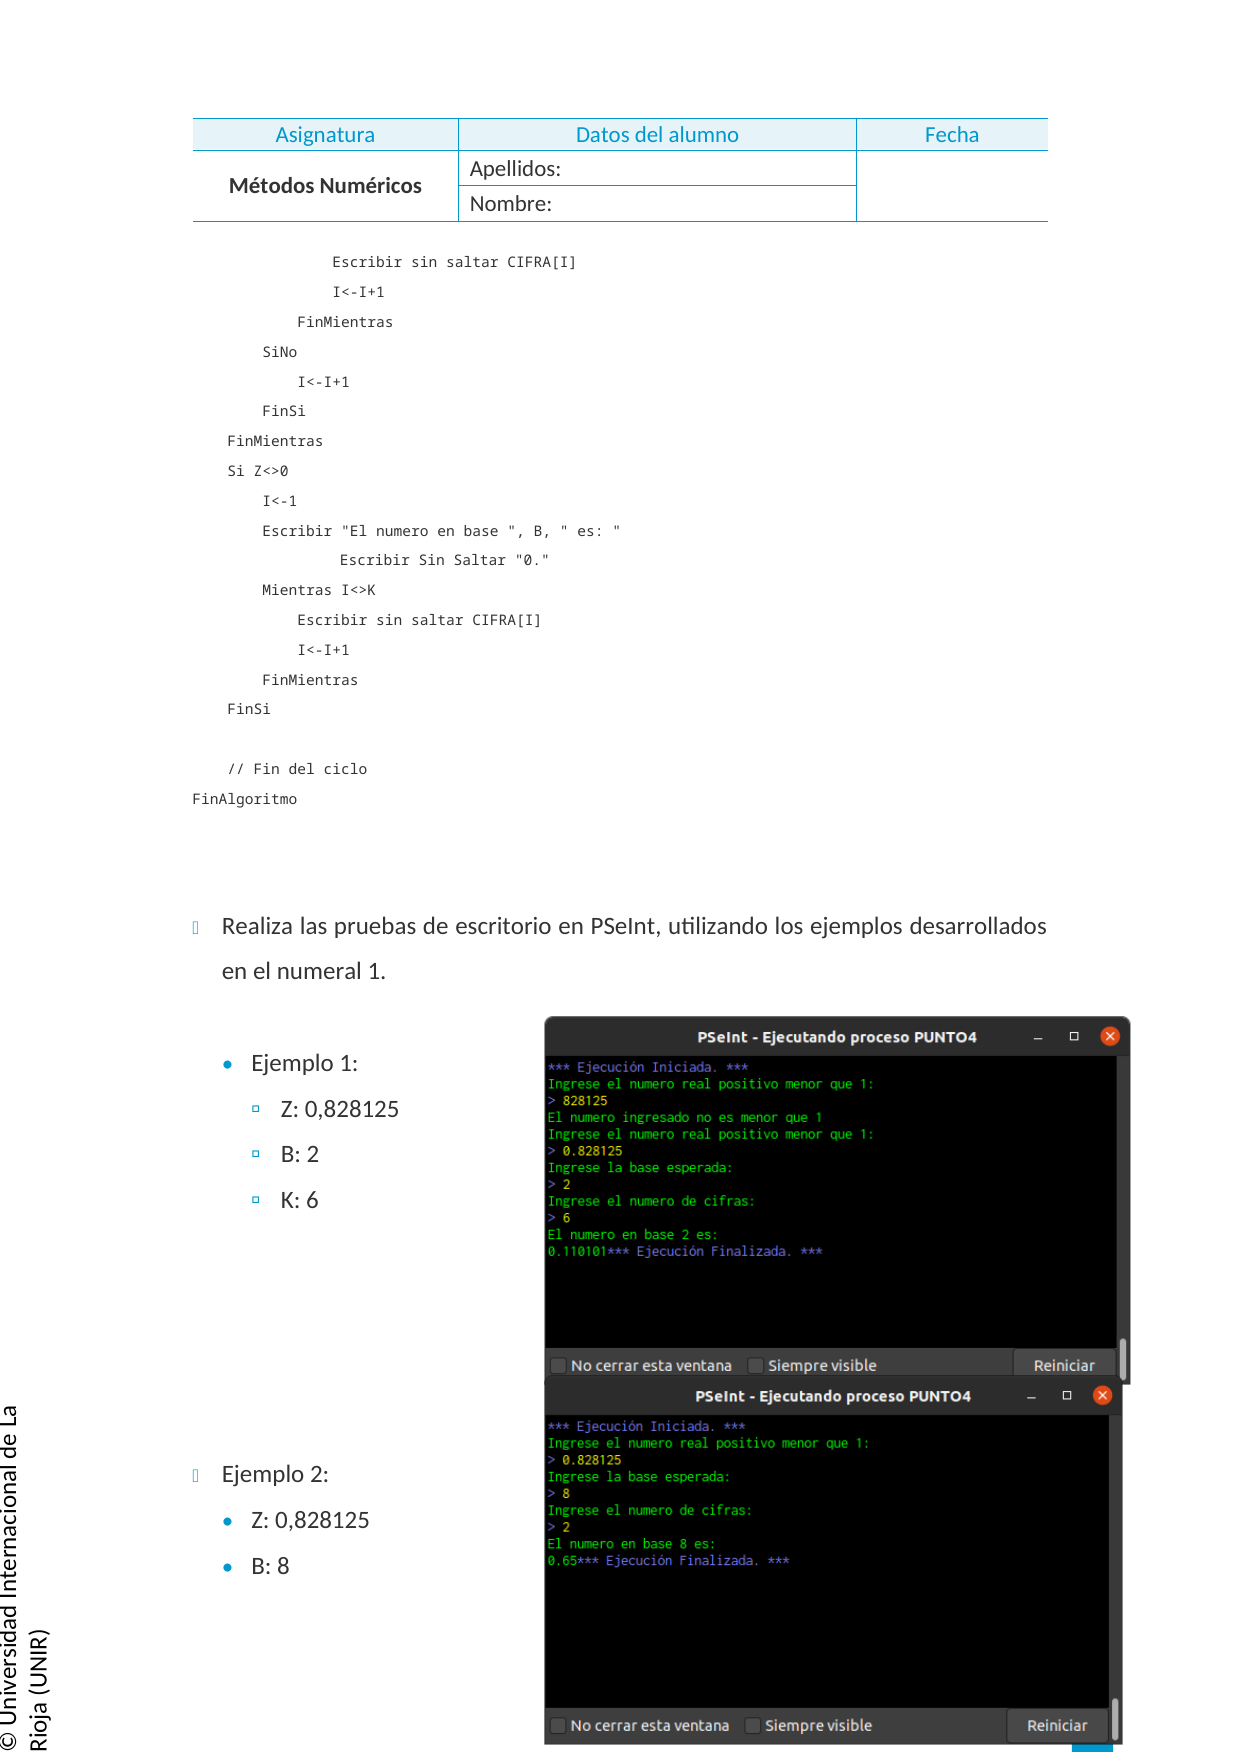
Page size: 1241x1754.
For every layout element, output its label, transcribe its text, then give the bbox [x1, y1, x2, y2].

text FinSi [192, 699, 1048, 719]
list Ejemplo 1: [222, 1047, 535, 1077]
list Z: 0,828125 [222, 1504, 535, 1535]
text Si Z<>0 [192, 461, 1048, 481]
text I<-1 [192, 491, 1048, 511]
text I<-I+1 [192, 639, 1048, 659]
text Escribir sin saltar CIFRA[I] [192, 252, 1048, 272]
text FinMientras [192, 312, 1048, 332]
text Escribir "El numero en base ", B, " es: " [192, 520, 1048, 540]
text Escribir Sin Saltar "0." [192, 550, 1048, 570]
text FinMientras [192, 431, 1048, 451]
picture [193, 922, 198, 934]
list Z: 0,828125 [251, 1093, 535, 1123]
list Realiza las pruebas de escritorio en PSeInt, utilizando los ejemplos desarrollados en el numeral 1. [192, 910, 1048, 986]
list Ejemplo 2: [192, 1458, 535, 1489]
picture [193, 1470, 198, 1482]
list K: 6 [251, 1184, 535, 1215]
text SiNo [192, 342, 1048, 362]
text FinAlgoritmo [192, 788, 1048, 808]
picture [535, 1009, 1140, 1754]
text // Fin del ciclo [192, 759, 1048, 779]
list B: 2 [251, 1138, 535, 1169]
text Escribir sin saltar CIFRA[I] [192, 610, 1048, 630]
text I<-I+1 [192, 282, 1048, 302]
text FinSi [192, 401, 1048, 421]
list B: 8 [222, 1550, 535, 1581]
text FinMientras [192, 669, 1048, 689]
text I<-I+1 [192, 371, 1048, 391]
text Mientras I<>K [192, 580, 1048, 600]
